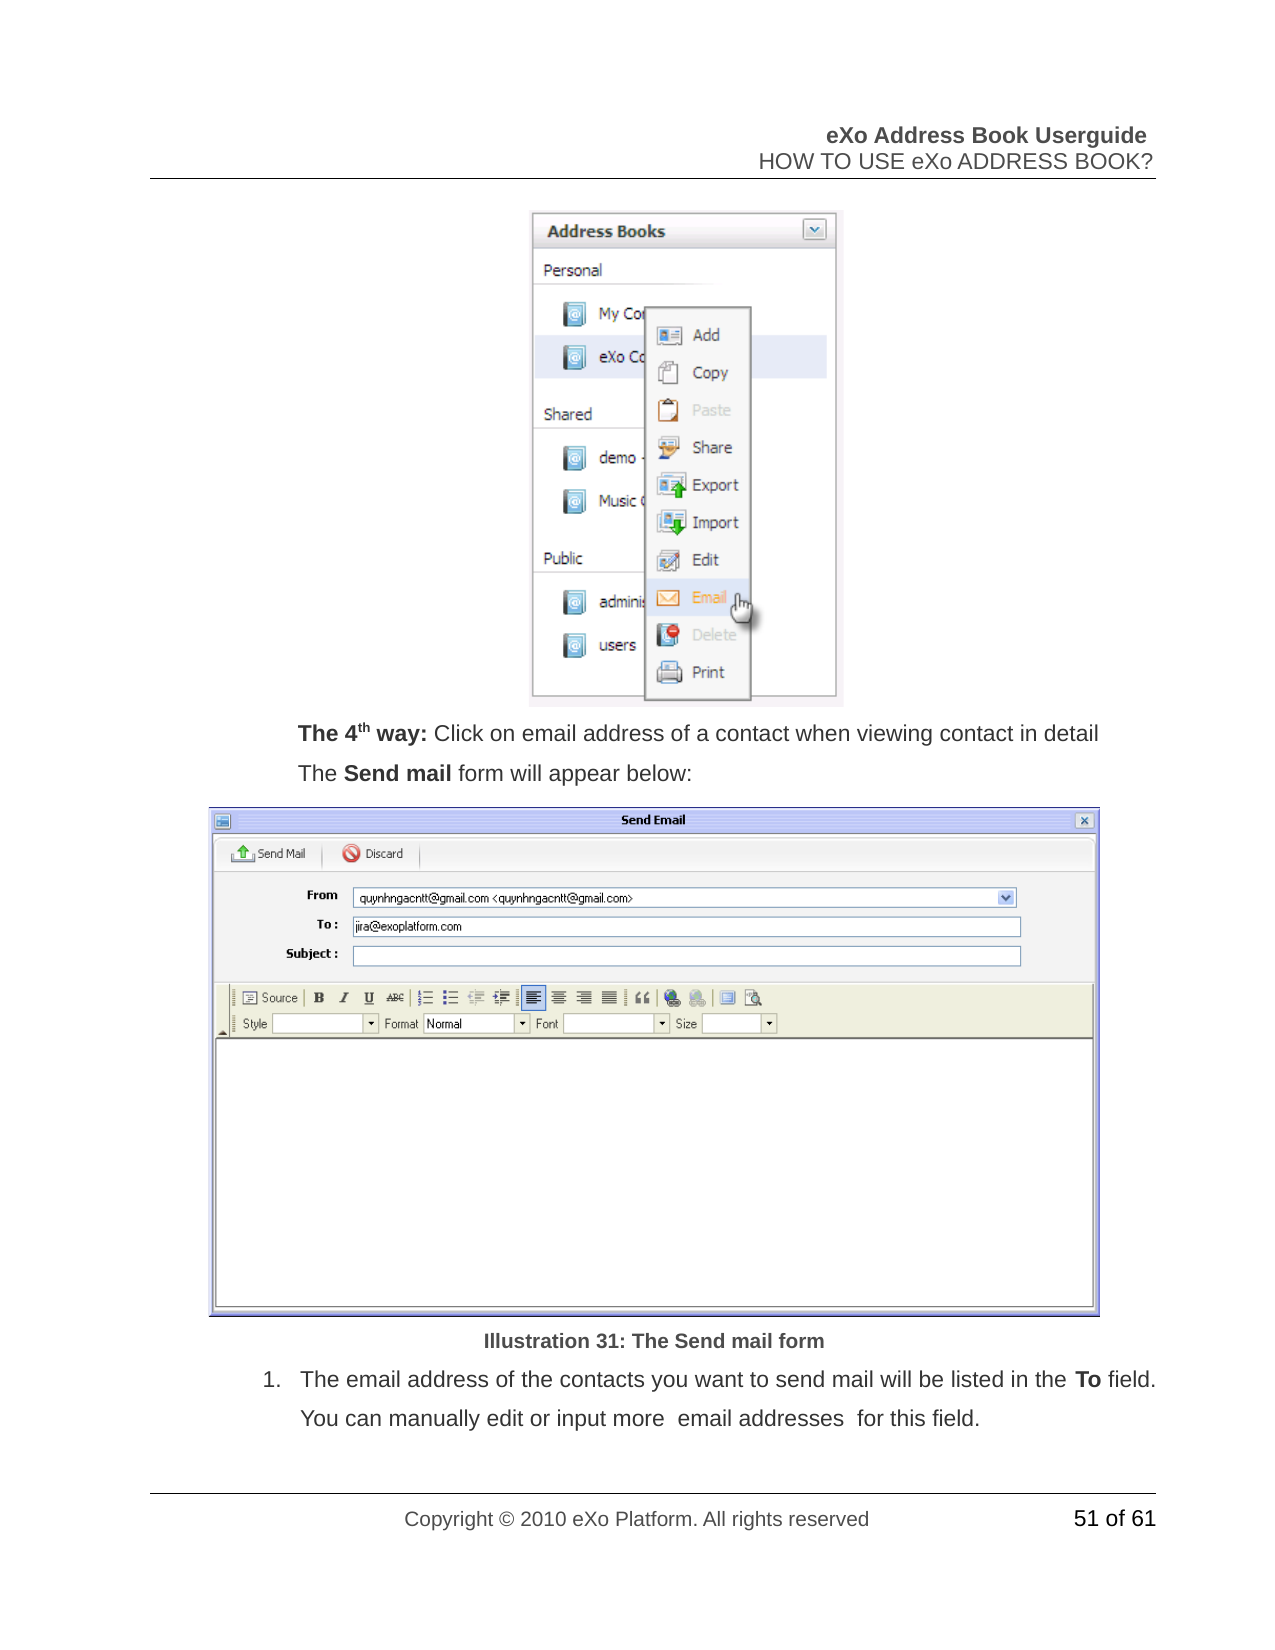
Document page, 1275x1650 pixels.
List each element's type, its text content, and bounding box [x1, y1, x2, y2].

text The Send mail form will appear below: [298, 759, 1156, 786]
picture [528, 210, 844, 707]
list The email address of the contacts you want to send mail will be listed in the To field. You can manually edit or input more email addresses for this field. [262, 799, 1156, 1432]
text The 4th way: Click on email address of a contact when viewing contact in detail [298, 208, 1156, 746]
picture [208, 807, 1100, 1317]
text Illustration 31: The Send mail form [209, 1317, 1100, 1353]
text [209, 794, 1100, 807]
